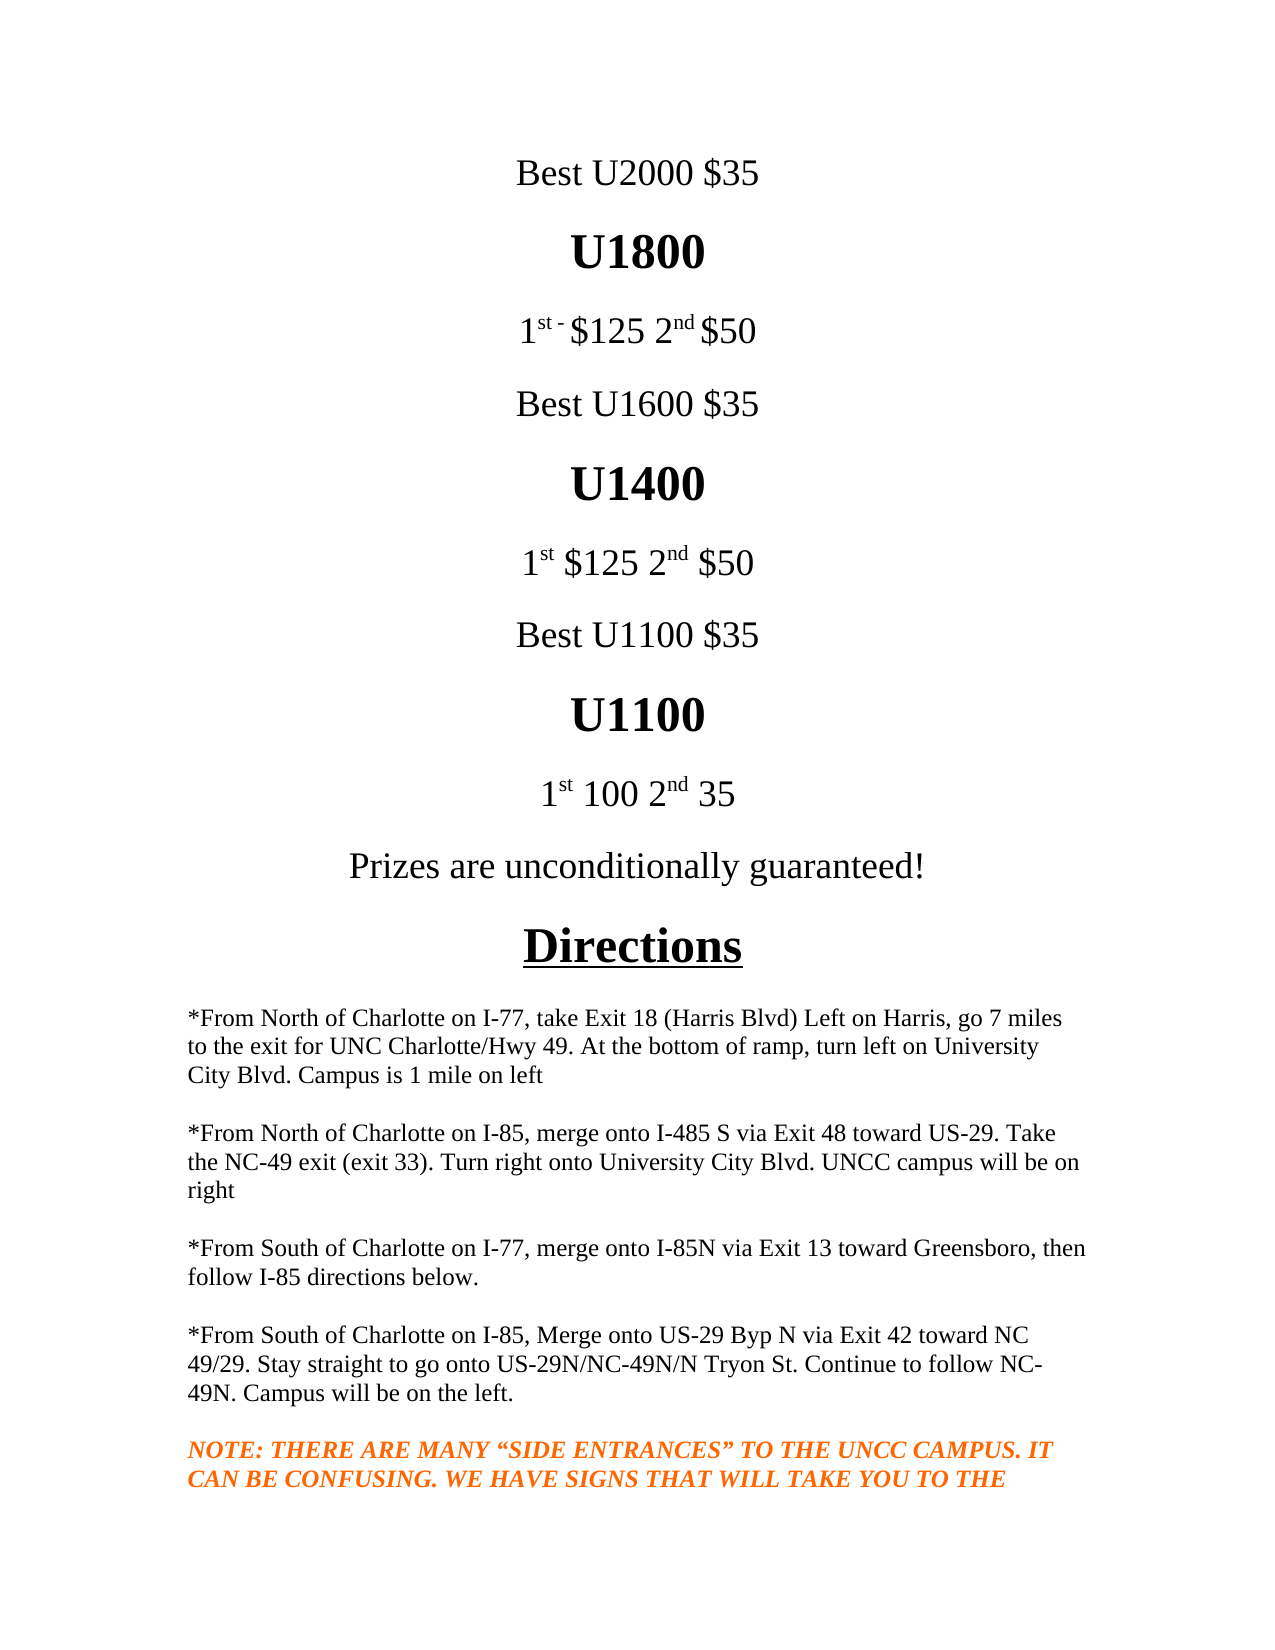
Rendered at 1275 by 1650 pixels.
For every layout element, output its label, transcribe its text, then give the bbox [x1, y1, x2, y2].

text Best U2000 $35 [187, 150, 1087, 193]
text Directions [187, 916, 1087, 973]
text U1400 [187, 453, 1087, 511]
text 1st 100 2nd 35 [187, 771, 1087, 814]
text *From North of Charlotte on I-77, take Exit 18 (Harris Blvd) Left on Harris, go 7 miles to the exit for UNC Charlotte/Hwy 49. At the bottom of ramp, turn left on University City Blvd. Campus is 1 mile on left [187, 1003, 1087, 1089]
text *From North of Charlotte on I-85, merge onto I-485 S via Exit 48 toward US-29. Take the NC-49 exit (exit 33). Turn right onto University City Blvd. UNCC campus will be on right [187, 1118, 1087, 1204]
text 1st - $125 2nd $50 [187, 309, 1087, 352]
text Prizes are unconditionally guaranteed! [187, 844, 1087, 887]
text U1800 [187, 222, 1087, 280]
text Best U1100 $35 [187, 612, 1087, 656]
text 1st $125 2nd $50 [187, 540, 1087, 583]
text NOTE: THERE ARE MANY “SIDE ENTRANCES” TO THE UNCC CAMPUS. IT CAN BE CONFUSING. WE HAVE SIGNS THAT WILL TAKE YOU TO THE [187, 1436, 1087, 1493]
text U1100 [187, 685, 1087, 742]
text *From South of Charlotte on I-85, Merge onto US-29 Byp N via Exit 42 toward NC 49/29. Stay straight to go onto US-29N/NC-49N/N Tryon St. Continue to follow NC-49N. Campus will be on the left. [187, 1320, 1087, 1406]
text *From South of Charlotte on I-77, merge onto I-85N via Exit 13 toward Greensboro, then follow I-85 directions below. [187, 1233, 1087, 1291]
text Best U1600 $35 [187, 381, 1087, 424]
